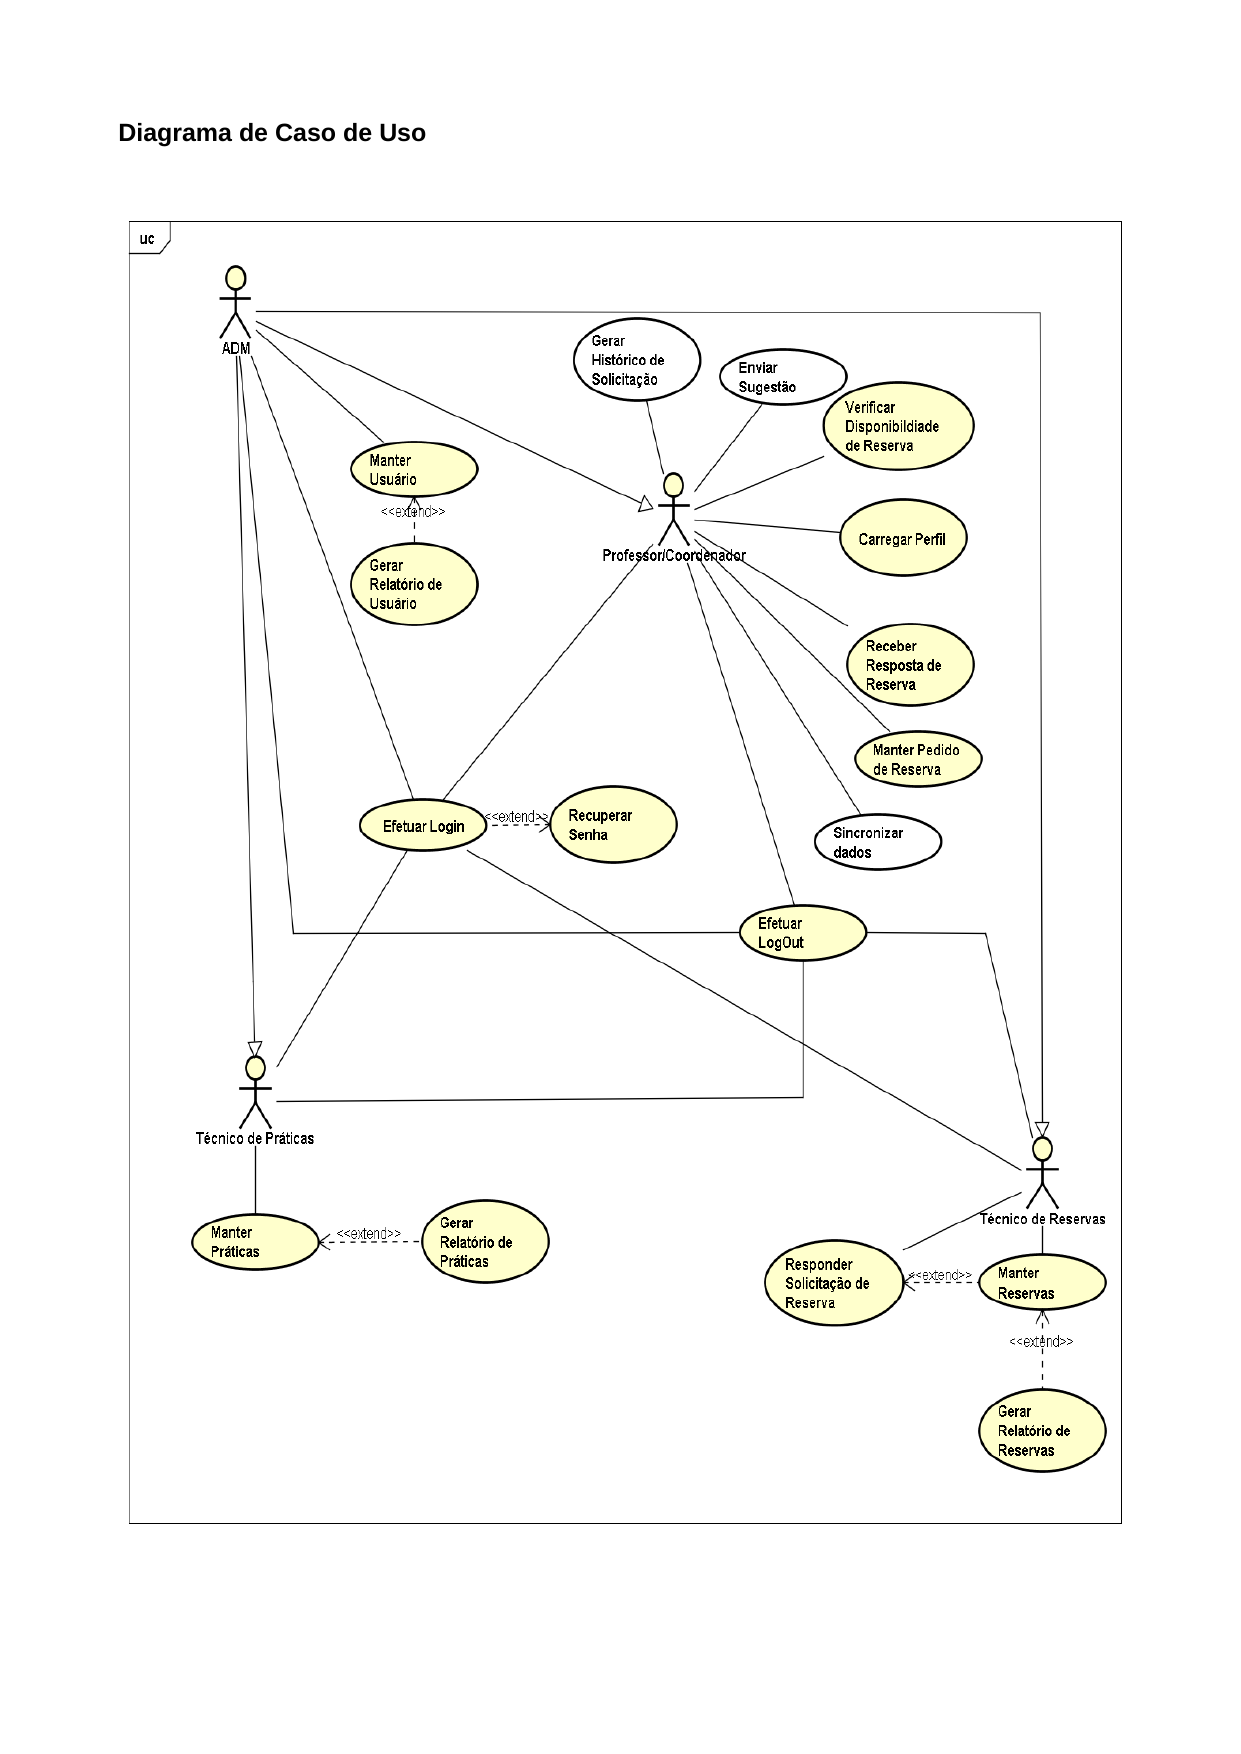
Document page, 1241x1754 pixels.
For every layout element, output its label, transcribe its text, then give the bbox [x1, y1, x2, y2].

picture [118, 208, 1130, 1535]
title Diagrama de Caso de Uso [118, 118, 1122, 147]
